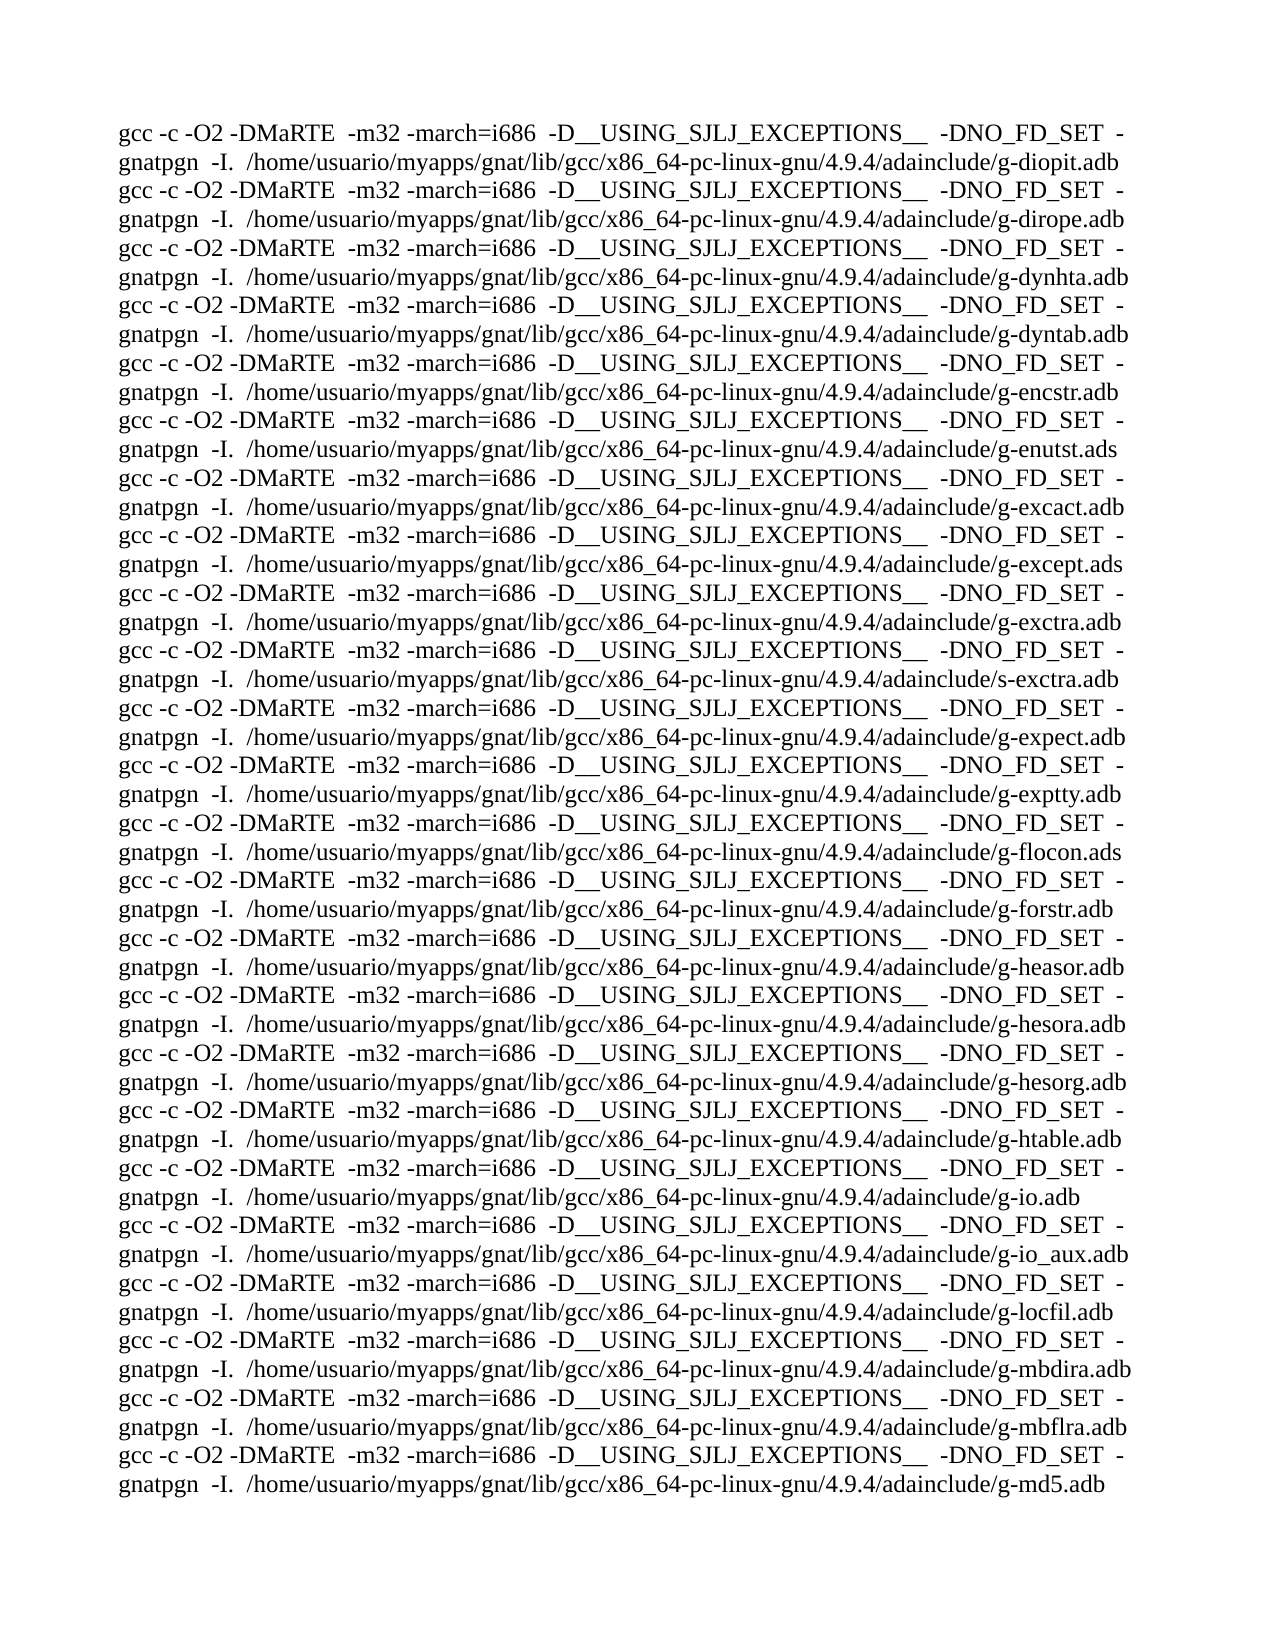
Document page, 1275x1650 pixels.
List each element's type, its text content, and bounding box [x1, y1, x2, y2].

text gcc -c -O2 -DMaRTE -m32 -march=i686 -D__USING_SJLJ_EXCEPTIONS__ -DNO_FD_SET -gnatpgn -I. /home/usuario/myapps/gnat/lib/gcc/x86_64-pc-linux-gnu/4.9.4/adainclude/g-hesorg.adb [118, 1038, 1157, 1096]
text gcc -c -O2 -DMaRTE -m32 -march=i686 -D__USING_SJLJ_EXCEPTIONS__ -DNO_FD_SET -gnatpgn -I. /home/usuario/myapps/gnat/lib/gcc/x86_64-pc-linux-gnu/4.9.4/adainclude/g-io.adb [118, 1153, 1157, 1211]
text gcc -c -O2 -DMaRTE -m32 -march=i686 -D__USING_SJLJ_EXCEPTIONS__ -DNO_FD_SET -gnatpgn -I. /home/usuario/myapps/gnat/lib/gcc/x86_64-pc-linux-gnu/4.9.4/adainclude/g-locfil.adb [118, 1268, 1157, 1326]
text gcc -c -O2 -DMaRTE -m32 -march=i686 -D__USING_SJLJ_EXCEPTIONS__ -DNO_FD_SET -gnatpgn -I. /home/usuario/myapps/gnat/lib/gcc/x86_64-pc-linux-gnu/4.9.4/adainclude/g-mbflra.adb [118, 1383, 1157, 1441]
text gcc -c -O2 -DMaRTE -m32 -march=i686 -D__USING_SJLJ_EXCEPTIONS__ -DNO_FD_SET -gnatpgn -I. /home/usuario/myapps/gnat/lib/gcc/x86_64-pc-linux-gnu/4.9.4/adainclude/g-excact.adb [118, 463, 1157, 521]
text gcc -c -O2 -DMaRTE -m32 -march=i686 -D__USING_SJLJ_EXCEPTIONS__ -DNO_FD_SET -gnatpgn -I. /home/usuario/myapps/gnat/lib/gcc/x86_64-pc-linux-gnu/4.9.4/adainclude/g-io_aux.adb [118, 1211, 1157, 1268]
text gcc -c -O2 -DMaRTE -m32 -march=i686 -D__USING_SJLJ_EXCEPTIONS__ -DNO_FD_SET -gnatpgn -I. /home/usuario/myapps/gnat/lib/gcc/x86_64-pc-linux-gnu/4.9.4/adainclude/g-flocon.ads [118, 808, 1157, 866]
text gcc -c -O2 -DMaRTE -m32 -march=i686 -D__USING_SJLJ_EXCEPTIONS__ -DNO_FD_SET -gnatpgn -I. /home/usuario/myapps/gnat/lib/gcc/x86_64-pc-linux-gnu/4.9.4/adainclude/g-htable.adb [118, 1096, 1157, 1153]
text gcc -c -O2 -DMaRTE -m32 -march=i686 -D__USING_SJLJ_EXCEPTIONS__ -DNO_FD_SET -gnatpgn -I. /home/usuario/myapps/gnat/lib/gcc/x86_64-pc-linux-gnu/4.9.4/adainclude/g-dynhta.adb [118, 233, 1157, 291]
text gcc -c -O2 -DMaRTE -m32 -march=i686 -D__USING_SJLJ_EXCEPTIONS__ -DNO_FD_SET -gnatpgn -I. /home/usuario/myapps/gnat/lib/gcc/x86_64-pc-linux-gnu/4.9.4/adainclude/g-exptty.adb [118, 751, 1157, 808]
text gcc -c -O2 -DMaRTE -m32 -march=i686 -D__USING_SJLJ_EXCEPTIONS__ -DNO_FD_SET -gnatpgn -I. /home/usuario/myapps/gnat/lib/gcc/x86_64-pc-linux-gnu/4.9.4/adainclude/g-hesora.adb [118, 981, 1157, 1038]
text gcc -c -O2 -DMaRTE -m32 -march=i686 -D__USING_SJLJ_EXCEPTIONS__ -DNO_FD_SET -gnatpgn -I. /home/usuario/myapps/gnat/lib/gcc/x86_64-pc-linux-gnu/4.9.4/adainclude/g-exctra.adb [118, 578, 1157, 636]
text gcc -c -O2 -DMaRTE -m32 -march=i686 -D__USING_SJLJ_EXCEPTIONS__ -DNO_FD_SET -gnatpgn -I. /home/usuario/myapps/gnat/lib/gcc/x86_64-pc-linux-gnu/4.9.4/adainclude/g-diopit.adb [118, 118, 1157, 176]
text gcc -c -O2 -DMaRTE -m32 -march=i686 -D__USING_SJLJ_EXCEPTIONS__ -DNO_FD_SET -gnatpgn -I. /home/usuario/myapps/gnat/lib/gcc/x86_64-pc-linux-gnu/4.9.4/adainclude/s-exctra.adb [118, 636, 1157, 693]
text gcc -c -O2 -DMaRTE -m32 -march=i686 -D__USING_SJLJ_EXCEPTIONS__ -DNO_FD_SET -gnatpgn -I. /home/usuario/myapps/gnat/lib/gcc/x86_64-pc-linux-gnu/4.9.4/adainclude/g-mbdira.adb [118, 1326, 1157, 1383]
text gcc -c -O2 -DMaRTE -m32 -march=i686 -D__USING_SJLJ_EXCEPTIONS__ -DNO_FD_SET -gnatpgn -I. /home/usuario/myapps/gnat/lib/gcc/x86_64-pc-linux-gnu/4.9.4/adainclude/g-expect.adb [118, 693, 1157, 751]
text gcc -c -O2 -DMaRTE -m32 -march=i686 -D__USING_SJLJ_EXCEPTIONS__ -DNO_FD_SET -gnatpgn -I. /home/usuario/myapps/gnat/lib/gcc/x86_64-pc-linux-gnu/4.9.4/adainclude/g-heasor.adb [118, 923, 1157, 981]
text gcc -c -O2 -DMaRTE -m32 -march=i686 -D__USING_SJLJ_EXCEPTIONS__ -DNO_FD_SET -gnatpgn -I. /home/usuario/myapps/gnat/lib/gcc/x86_64-pc-linux-gnu/4.9.4/adainclude/g-enutst.ads [118, 406, 1157, 463]
text gcc -c -O2 -DMaRTE -m32 -march=i686 -D__USING_SJLJ_EXCEPTIONS__ -DNO_FD_SET -gnatpgn -I. /home/usuario/myapps/gnat/lib/gcc/x86_64-pc-linux-gnu/4.9.4/adainclude/g-encstr.adb [118, 348, 1157, 406]
text gcc -c -O2 -DMaRTE -m32 -march=i686 -D__USING_SJLJ_EXCEPTIONS__ -DNO_FD_SET -gnatpgn -I. /home/usuario/myapps/gnat/lib/gcc/x86_64-pc-linux-gnu/4.9.4/adainclude/g-dyntab.adb [118, 291, 1157, 348]
text gcc -c -O2 -DMaRTE -m32 -march=i686 -D__USING_SJLJ_EXCEPTIONS__ -DNO_FD_SET -gnatpgn -I. /home/usuario/myapps/gnat/lib/gcc/x86_64-pc-linux-gnu/4.9.4/adainclude/g-dirope.adb [118, 176, 1157, 233]
text gcc -c -O2 -DMaRTE -m32 -march=i686 -D__USING_SJLJ_EXCEPTIONS__ -DNO_FD_SET -gnatpgn -I. /home/usuario/myapps/gnat/lib/gcc/x86_64-pc-linux-gnu/4.9.4/adainclude/g-forstr.adb [118, 866, 1157, 923]
text gcc -c -O2 -DMaRTE -m32 -march=i686 -D__USING_SJLJ_EXCEPTIONS__ -DNO_FD_SET -gnatpgn -I. /home/usuario/myapps/gnat/lib/gcc/x86_64-pc-linux-gnu/4.9.4/adainclude/g-except.ads [118, 521, 1157, 578]
text gcc -c -O2 -DMaRTE -m32 -march=i686 -D__USING_SJLJ_EXCEPTIONS__ -DNO_FD_SET -gnatpgn -I. /home/usuario/myapps/gnat/lib/gcc/x86_64-pc-linux-gnu/4.9.4/adainclude/g-md5.adb [118, 1441, 1157, 1498]
